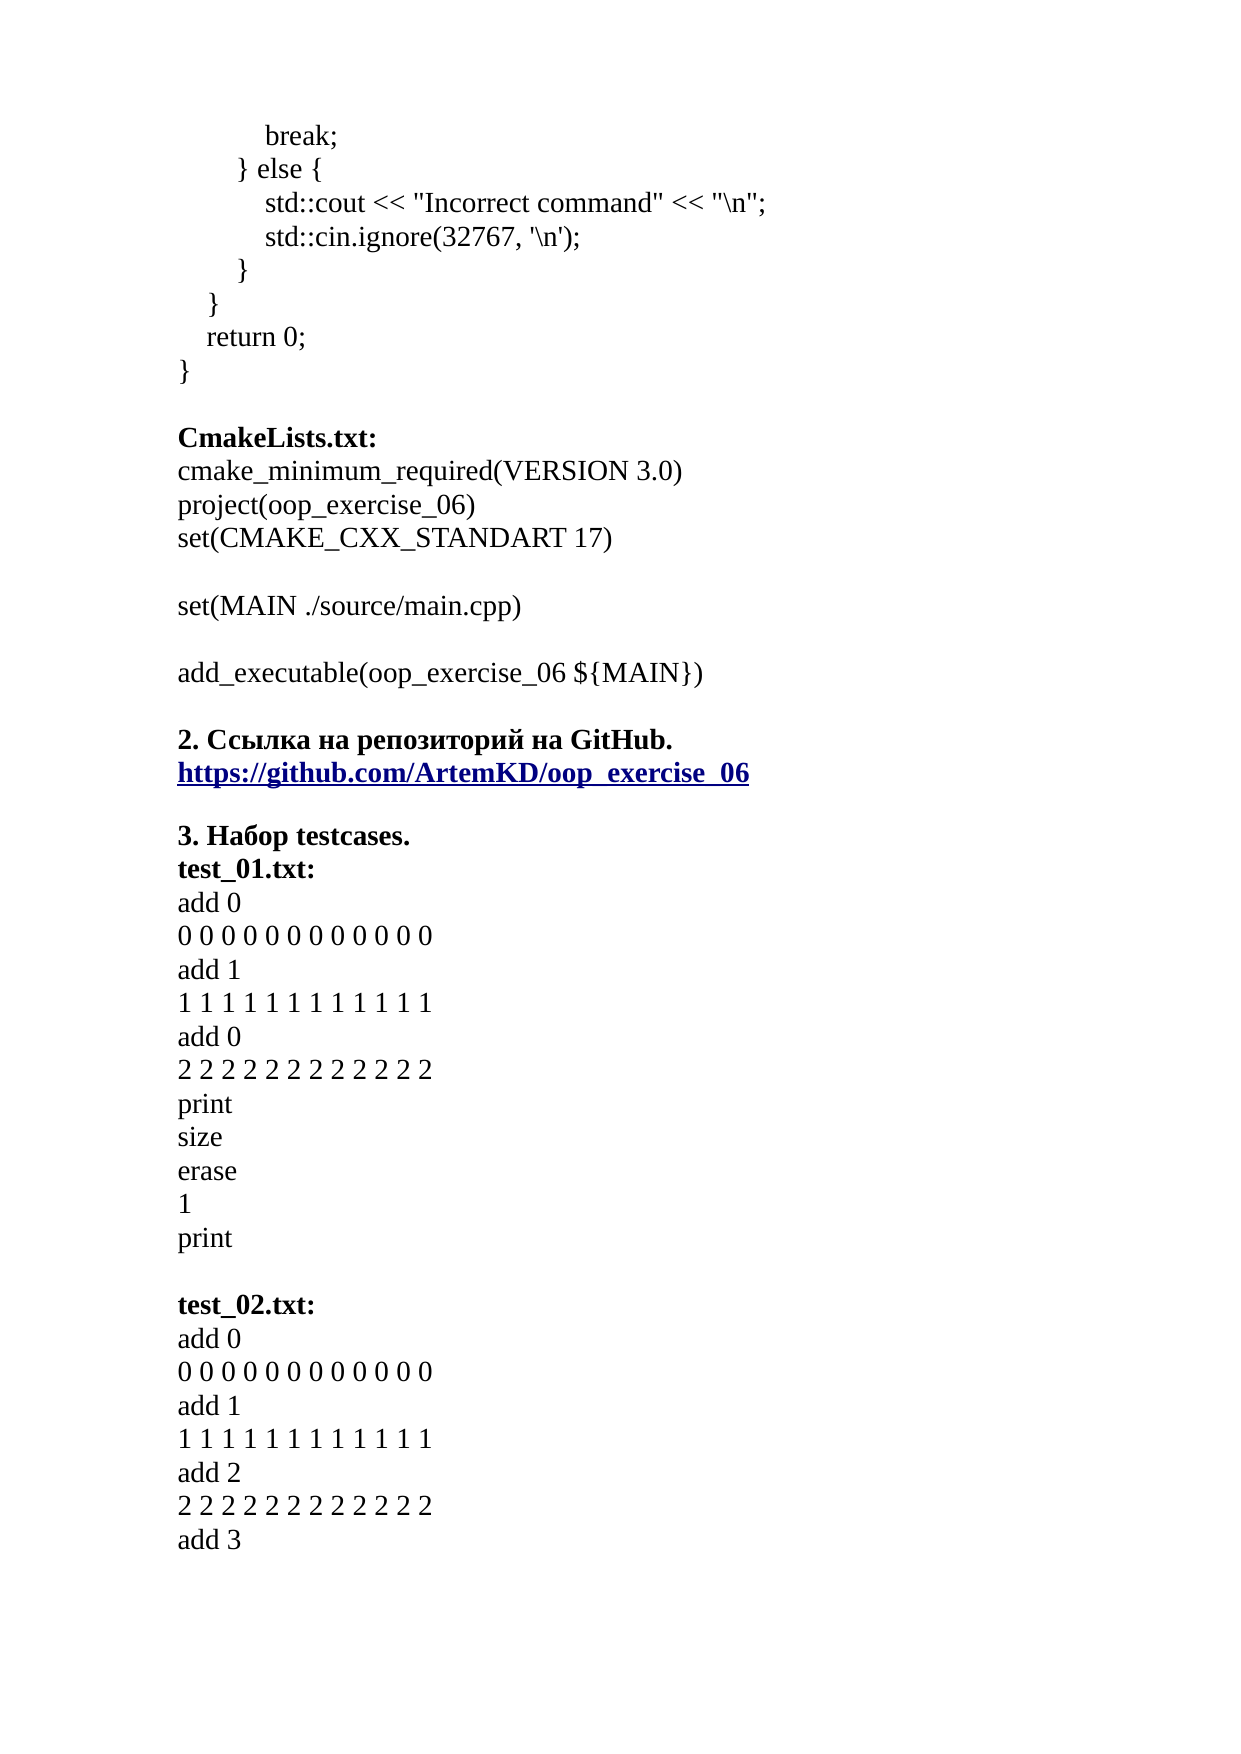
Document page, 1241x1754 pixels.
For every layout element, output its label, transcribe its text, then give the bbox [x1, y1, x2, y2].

text add_executable(oop_exercise_06 ${MAIN}) [177, 655, 1152, 688]
text 1 1 1 1 1 1 1 1 1 1 1 1 [177, 1421, 1152, 1455]
text https://github.com/ArtemKD/oop_exercise_06 [177, 755, 1152, 789]
text add 1 [177, 1388, 1152, 1421]
text } [177, 353, 1152, 386]
text } [177, 286, 1152, 319]
text erase [177, 1153, 1152, 1187]
text std::cin.ignore(32767, '\n'); [177, 219, 1152, 252]
text project(oop_exercise_06) [177, 487, 1152, 521]
text 1 1 1 1 1 1 1 1 1 1 1 1 [177, 985, 1152, 1019]
text 3. Набор testcases. [177, 818, 1152, 851]
text set(CMAKE_CXX_STANDART 17) [177, 521, 1152, 554]
text print [177, 1086, 1152, 1119]
text } else { [177, 152, 1152, 185]
text add 0 [177, 1321, 1152, 1354]
text test_02.txt: [177, 1287, 1152, 1321]
text add 3 [177, 1522, 1152, 1556]
text 2. Ссылка на репозиторий на GitHub. [177, 722, 1152, 755]
text add 0 [177, 885, 1152, 918]
text 0 0 0 0 0 0 0 0 0 0 0 0 [177, 918, 1152, 952]
text 1 [177, 1187, 1152, 1220]
text set(MAIN ./source/main.cpp) [177, 588, 1152, 621]
text cmake_minimum_required(VERSION 3.0) [177, 453, 1152, 487]
text print [177, 1220, 1152, 1254]
text std::cout << "Incorrect command" << "\n"; [177, 185, 1152, 219]
text 2 2 2 2 2 2 2 2 2 2 2 2 [177, 1488, 1152, 1522]
text test_01.txt: [177, 851, 1152, 885]
text add 2 [177, 1455, 1152, 1488]
text CmakeLists.txt: [177, 420, 1152, 453]
text add 1 [177, 952, 1152, 985]
text return 0; [177, 319, 1152, 353]
text size [177, 1119, 1152, 1153]
text } [177, 252, 1152, 286]
text break; [177, 118, 1152, 152]
text 0 0 0 0 0 0 0 0 0 0 0 0 [177, 1354, 1152, 1388]
text 2 2 2 2 2 2 2 2 2 2 2 2 [177, 1052, 1152, 1086]
text add 0 [177, 1019, 1152, 1052]
